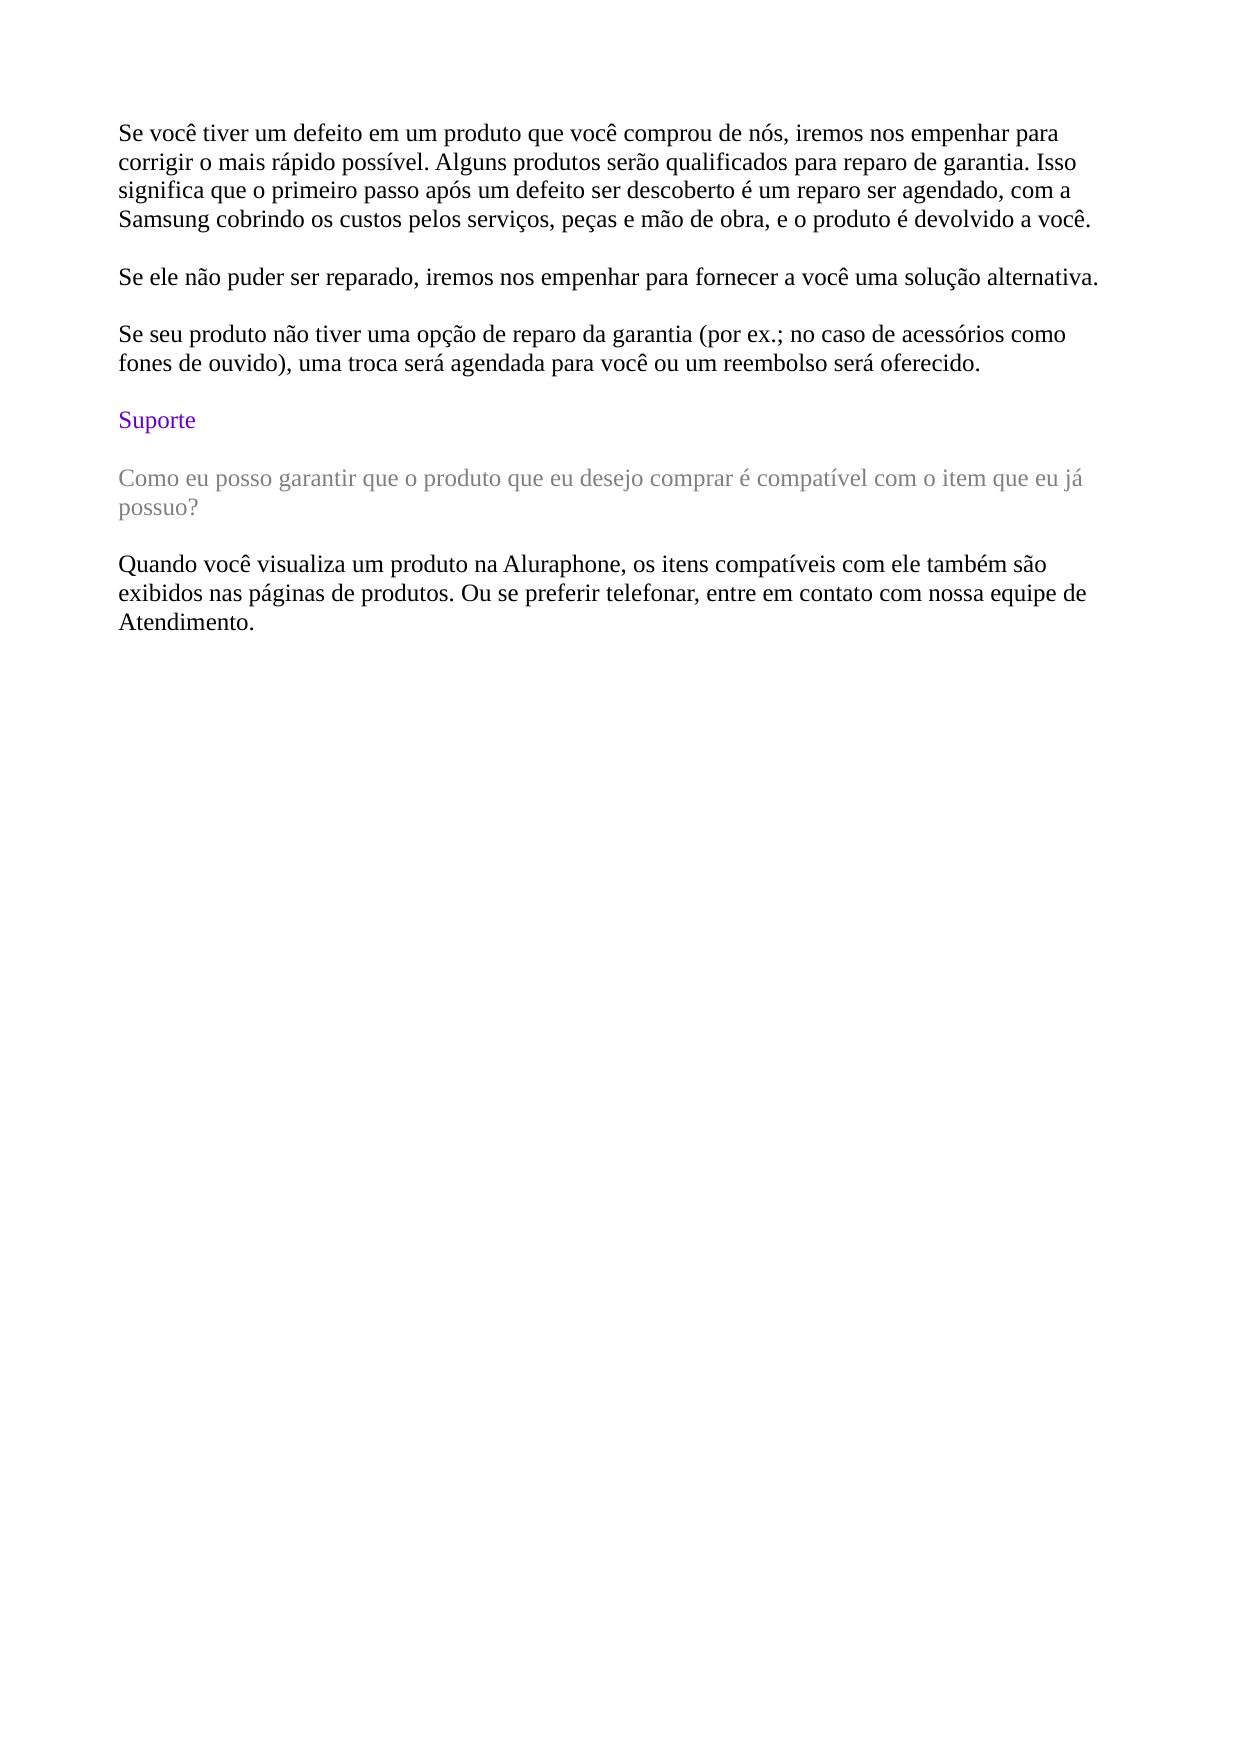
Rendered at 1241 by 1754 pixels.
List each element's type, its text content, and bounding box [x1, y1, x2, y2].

text Suporte [118, 406, 1122, 434]
text Se você tiver um defeito em um produto que você comprou de nós, iremos nos empenhar para corrigir o mais rápido possível. Alguns produtos serão qualificados para reparo de garantia. Isso significa que o primeiro passo após um defeito ser descoberto é um reparo ser agendado, com a Samsung cobrindo os custos pelos serviços, peças e mão de obra, e o produto é devolvido a você. Se ele não puder ser reparado, iremos nos empenhar para fornecer a você uma solução alternativa. Se seu produto não tiver uma opção de reparo da garantia (por ex.; no caso de acessórios como fones de ouvido), uma troca será agendada para você ou um reembolso será oferecido. [118, 118, 1122, 377]
text Quando você visualiza um produto na Aluraphone, os itens compatíveis com ele também são exibidos nas páginas de produtos. Ou se preferir telefonar, entre em contato com nossa equipe de Atendimento. [118, 549, 1122, 636]
text Como eu posso garantir que o produto que eu desejo comprar é compatível com o item que eu já possuo? [118, 463, 1122, 521]
